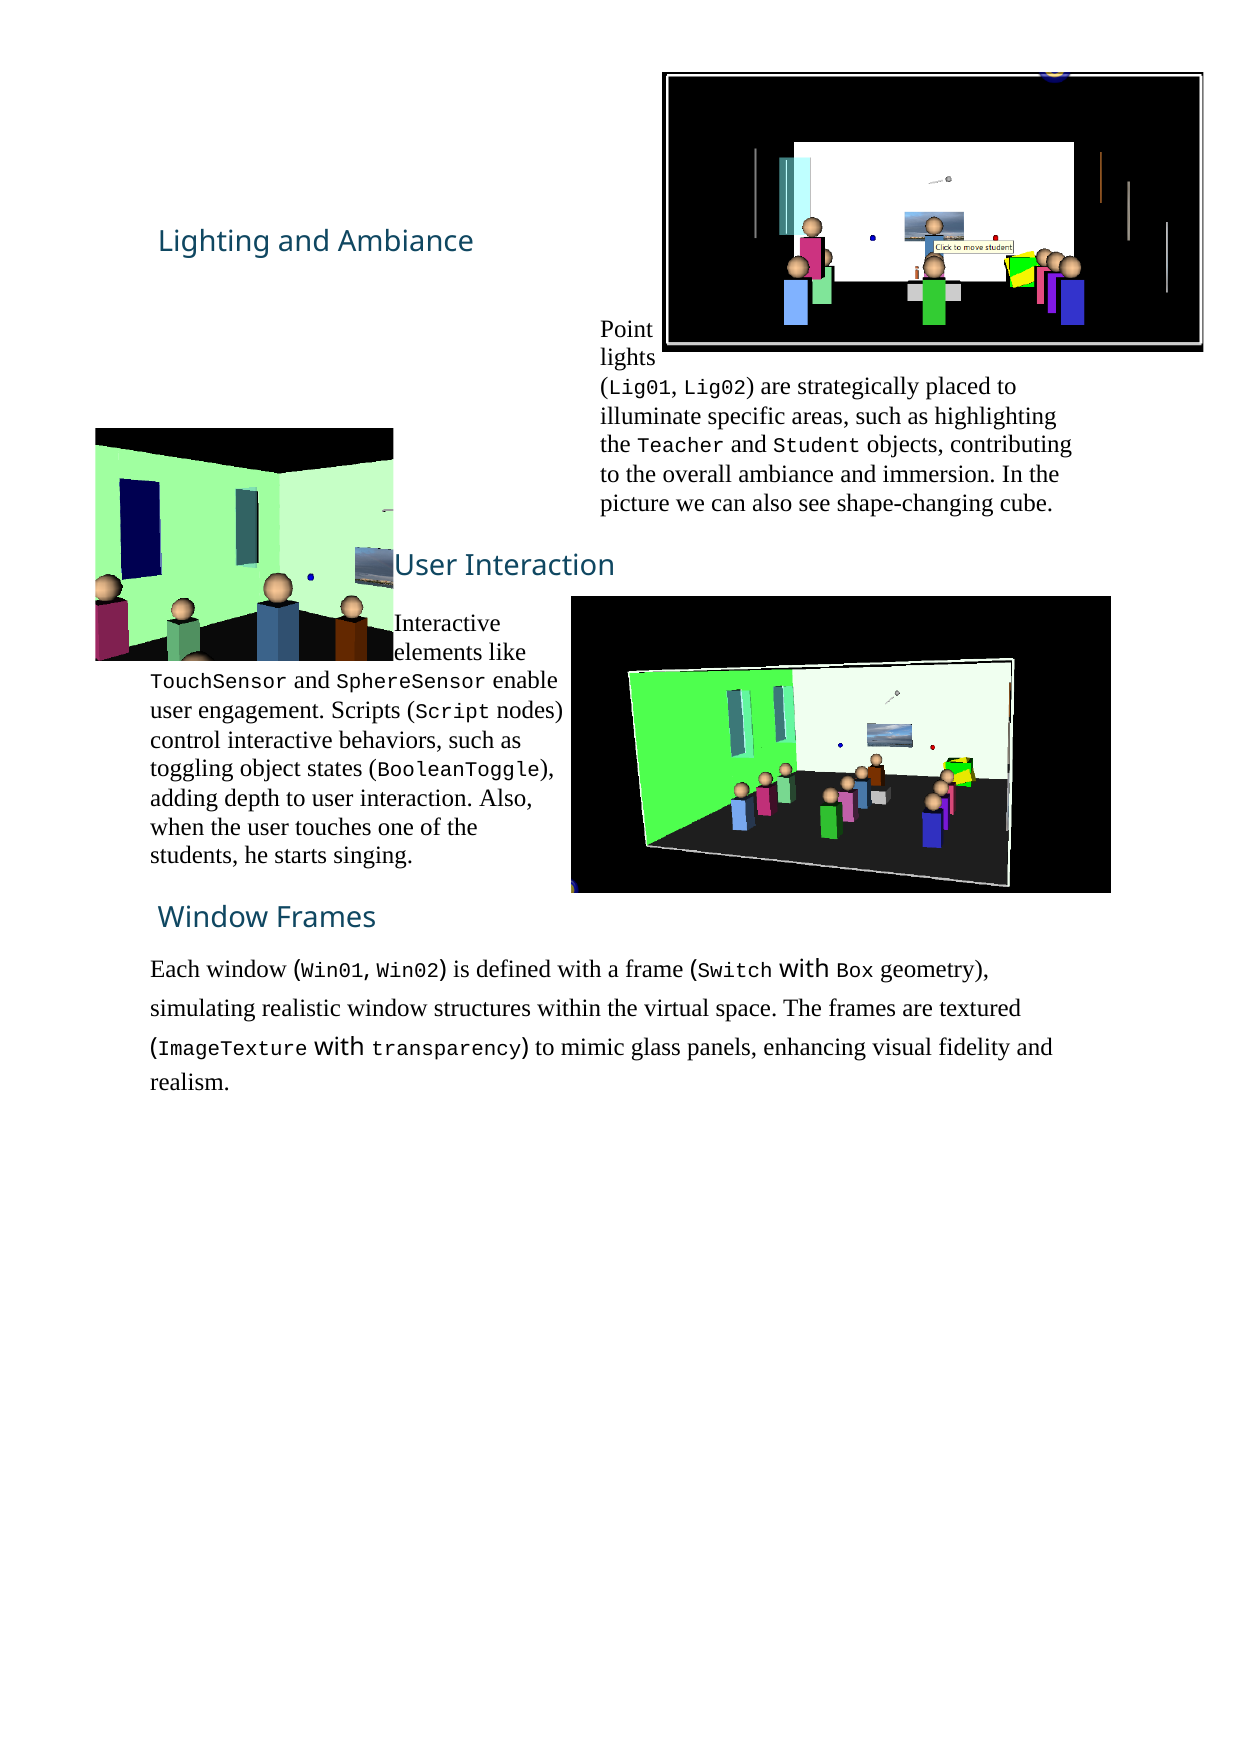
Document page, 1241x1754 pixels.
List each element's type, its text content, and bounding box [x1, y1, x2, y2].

subtitle User Interaction [394, 544, 1090, 583]
text Interactive elements like TouchSensor and SphereSensor enable user engagement. Scripts (Script nodes) control interactive behaviors, such as toggling object states (BooleanToggle), adding depth to user interaction. Also, when the user touches one of the students, he starts singing. [150, 608, 571, 869]
text Each window (Win01, Win02) is defined with a frame (Switch with Box geometry), simulating realistic window structures within the virtual space. The frames are textured (ImageTexture with transparency) to mimic glass panels, enhancing visual fidelity and realism. [150, 950, 1090, 1096]
text Point lights (Lig01, Lig02) are strategically placed to illuminate specific areas, such as highlighting the Teacher and Student objects, contributing to the overall ambiance and immersion. In the picture we can also see shape-changing cube. [600, 285, 1090, 517]
subtitle Lighting and Ambiance [150, 221, 662, 260]
subtitle Window Frames [150, 896, 1090, 936]
